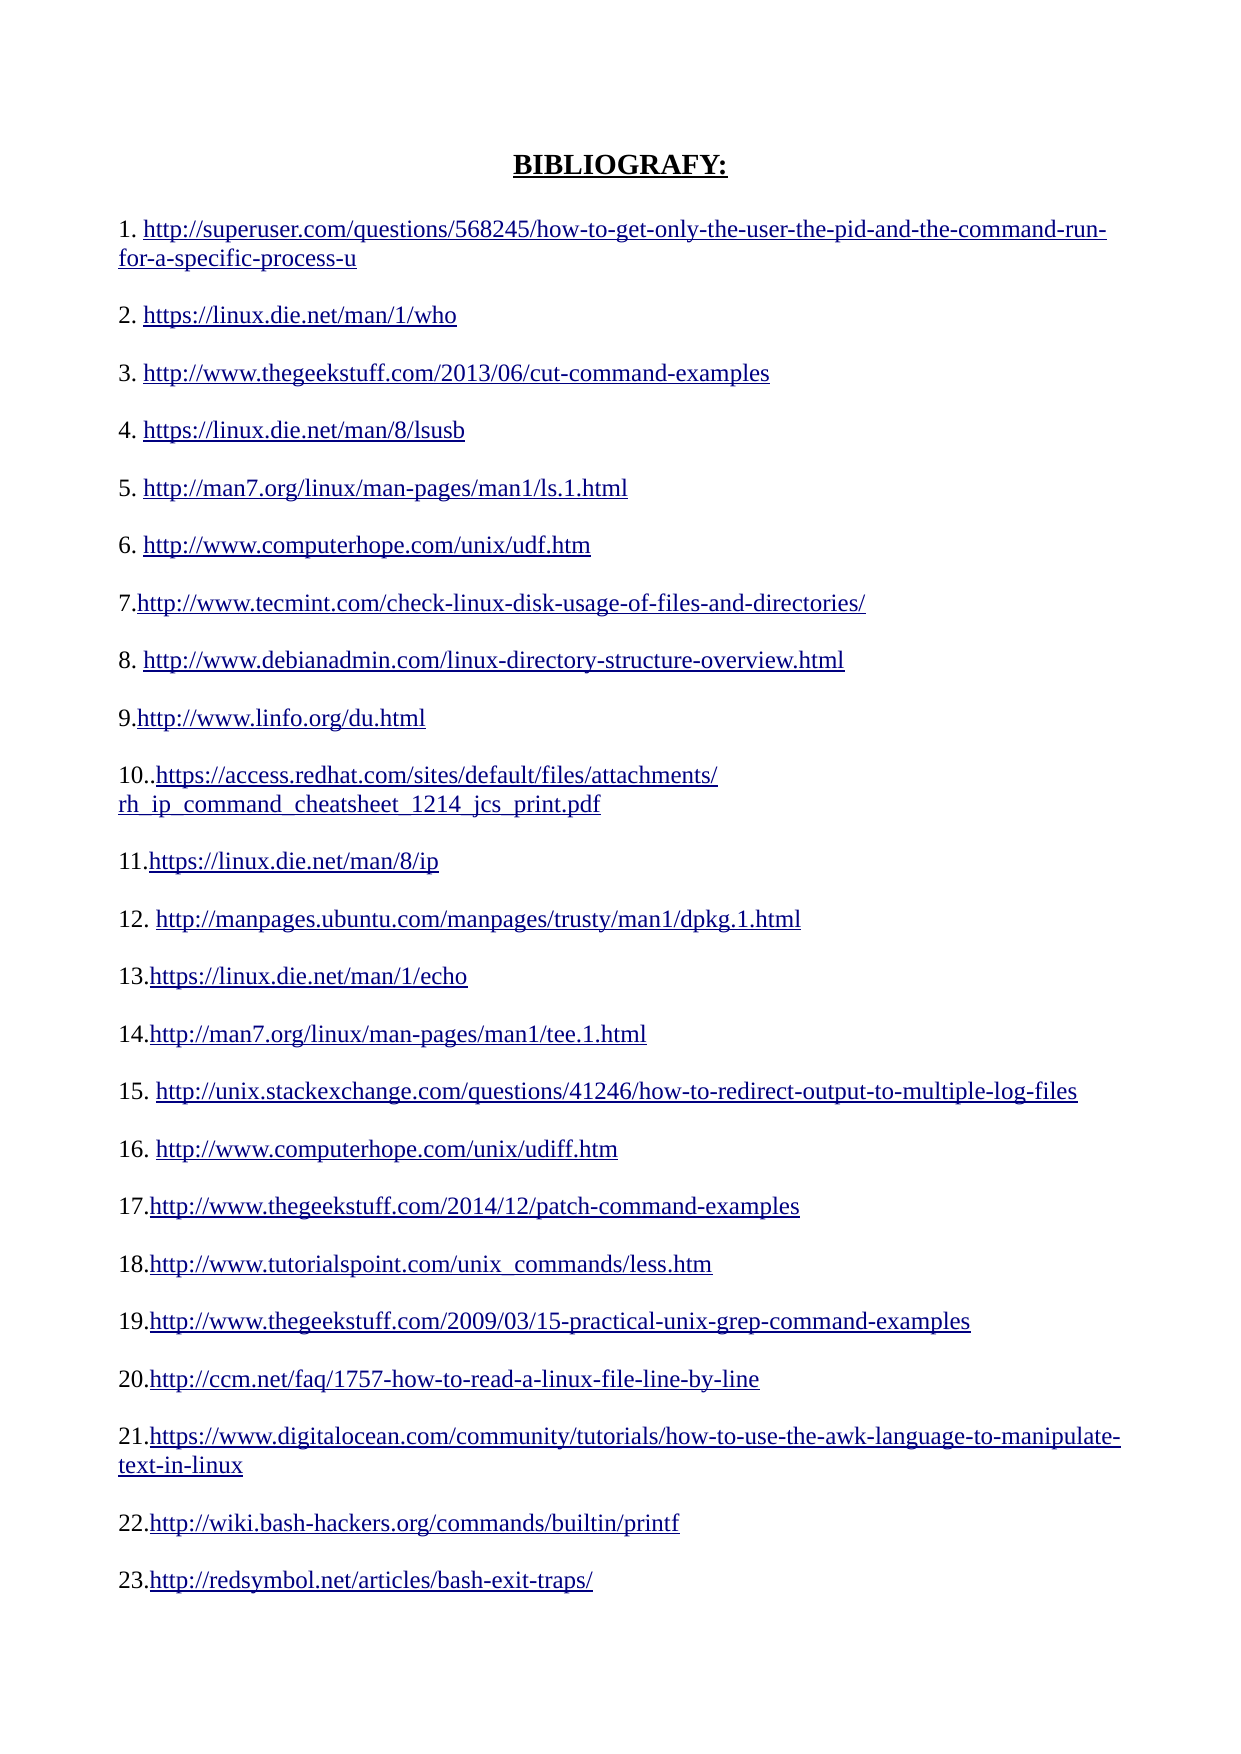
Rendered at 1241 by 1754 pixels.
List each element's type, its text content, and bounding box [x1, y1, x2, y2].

text 6. http://www.computerhope.com/unix/udf.htm [118, 530, 1122, 559]
text BIBLIOGRAFY: [118, 147, 1122, 180]
text 15. http://unix.stackexchange.com/questions/41246/how-to-redirect-output-to-multiple-log-files [118, 1076, 1122, 1105]
text 5. http://man7.org/linux/man-pages/man1/ls.1.html [118, 473, 1122, 501]
text 23.http://redsymbol.net/articles/bash-exit-traps/ [118, 1565, 1122, 1594]
text 8. http://www.debianadmin.com/linux-directory-structure-overview.html [118, 645, 1122, 674]
text 17.http://www.thegeekstuff.com/2014/12/patch-command-examples [118, 1191, 1122, 1220]
text 11.https://linux.die.net/man/8/ip [118, 846, 1122, 875]
text 21.https://www.digitalocean.com/community/tutorials/how-to-use-the-awk-language-to-manipulate-text-in-linux [118, 1421, 1122, 1479]
text 7.http://www.tecmint.com/check-linux-disk-usage-of-files-and-directories/ [118, 588, 1122, 616]
text 16. http://www.computerhope.com/unix/udiff.htm [118, 1134, 1122, 1163]
text 14.http://man7.org/linux/man-pages/man1/tee.1.html [118, 1019, 1122, 1048]
text 22.http://wiki.bash-hackers.org/commands/builtin/printf [118, 1508, 1122, 1536]
text 9.http://www.linfo.org/du.html [118, 703, 1122, 731]
text 18.http://www.tutorialspoint.com/unix_commands/less.htm [118, 1249, 1122, 1278]
text 4. https://linux.die.net/man/8/lsusb [118, 415, 1122, 444]
text 19.http://www.thegeekstuff.com/2009/03/15-practical-unix-grep-command-examples [118, 1306, 1122, 1335]
text 3. http://www.thegeekstuff.com/2013/06/cut-command-examples [118, 358, 1122, 386]
text 13.https://linux.die.net/man/1/echo [118, 961, 1122, 990]
text 20.http://ccm.net/faq/1757-how-to-read-a-linux-file-line-by-line [118, 1364, 1122, 1393]
text 2. https://linux.die.net/man/1/who [118, 300, 1122, 329]
text 12. http://manpages.ubuntu.com/manpages/trusty/man1/dpkg.1.html [118, 904, 1122, 933]
text 1. http://superuser.com/questions/568245/how-to-get-only-the-user-the-pid-and-the-command-run-for-a-specific-process-u [118, 214, 1122, 271]
text 10..https://access.redhat.com/sites/default/files/attachments/rh_ip_command_cheatsheet_1214_jcs_print.pdf [118, 760, 1122, 818]
